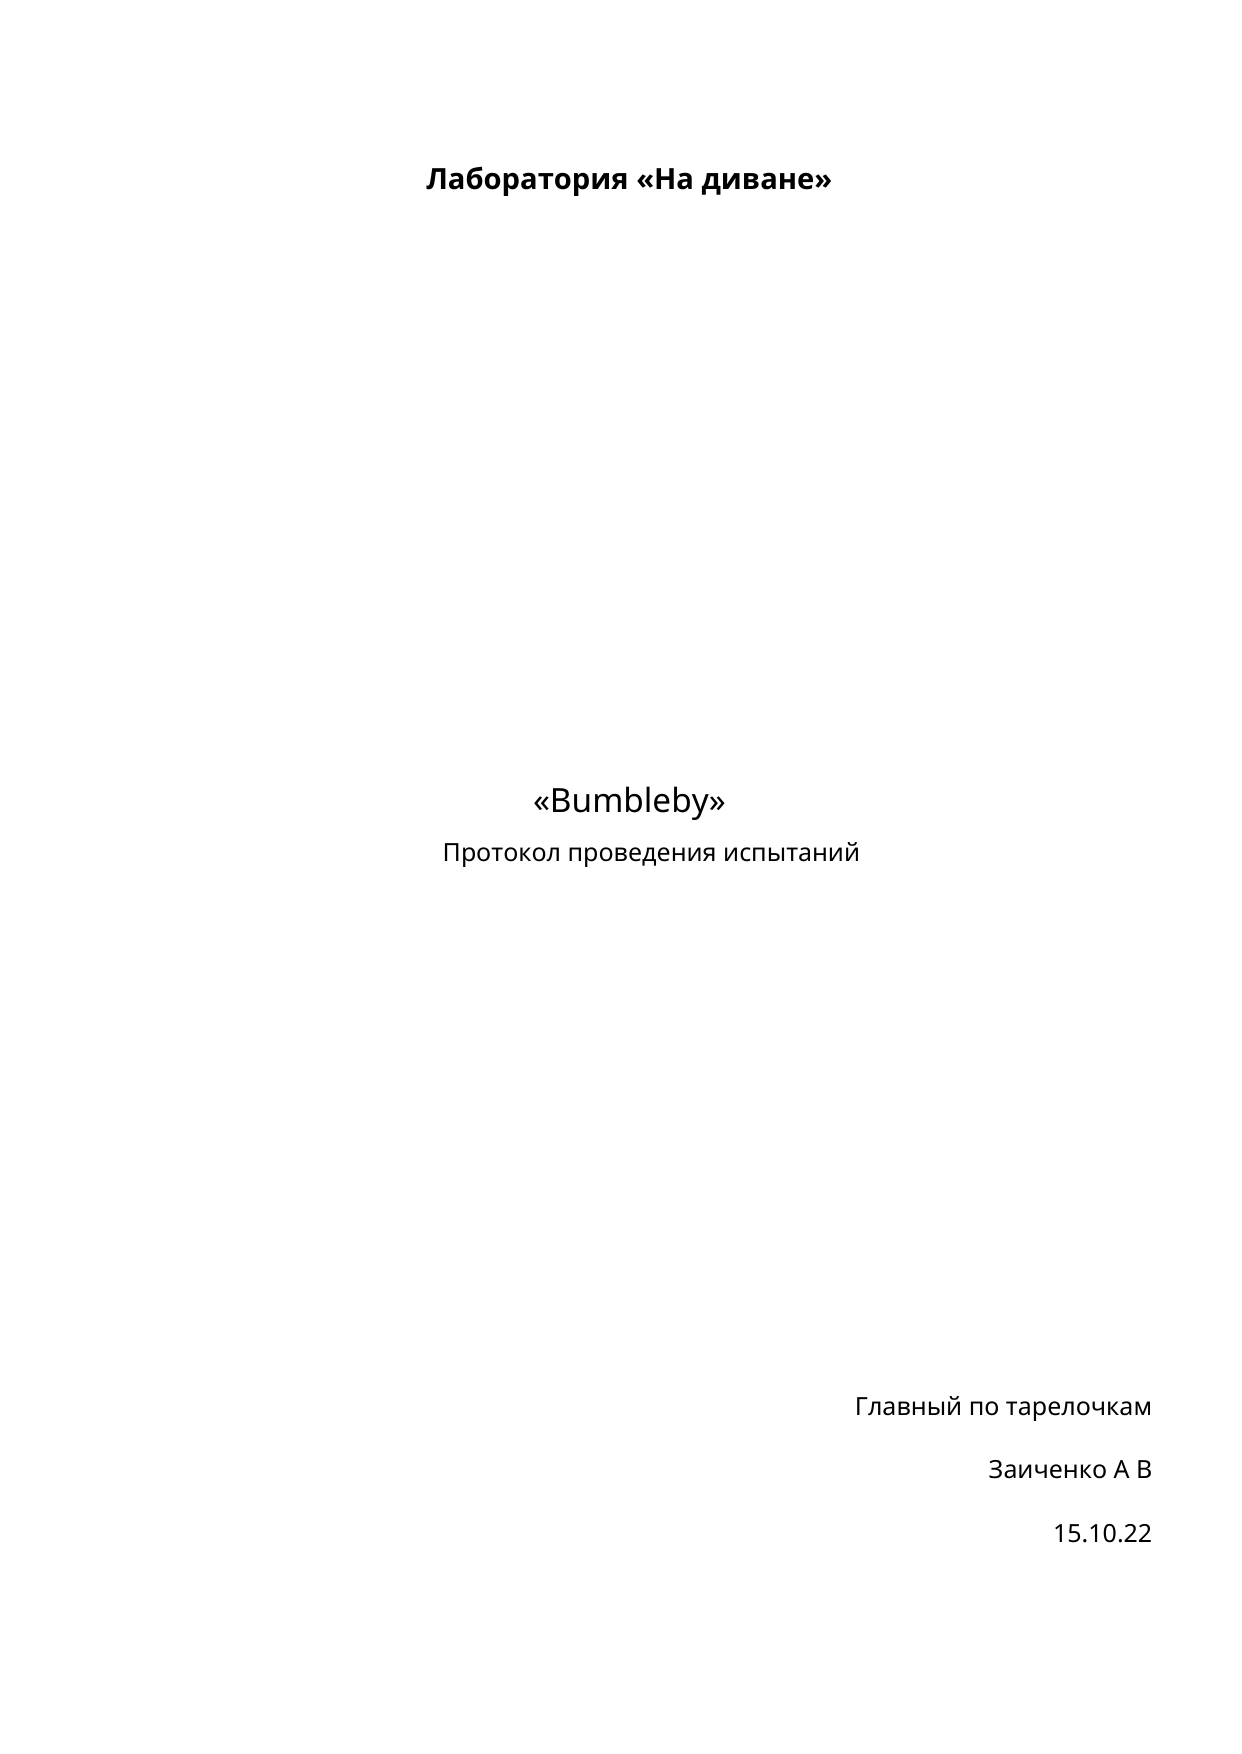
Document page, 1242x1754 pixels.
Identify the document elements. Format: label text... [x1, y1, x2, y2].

subtitle «Bumbleby» [106, 777, 1152, 822]
text Протокол проведения испытаний [106, 835, 1152, 869]
text Заиченко А В [106, 1452, 1152, 1486]
subtitle Лаборатория «На диване» [106, 158, 1152, 198]
text Главный по тарелочкам [106, 1357, 1152, 1422]
text 15.10.22 [106, 1516, 1152, 1549]
